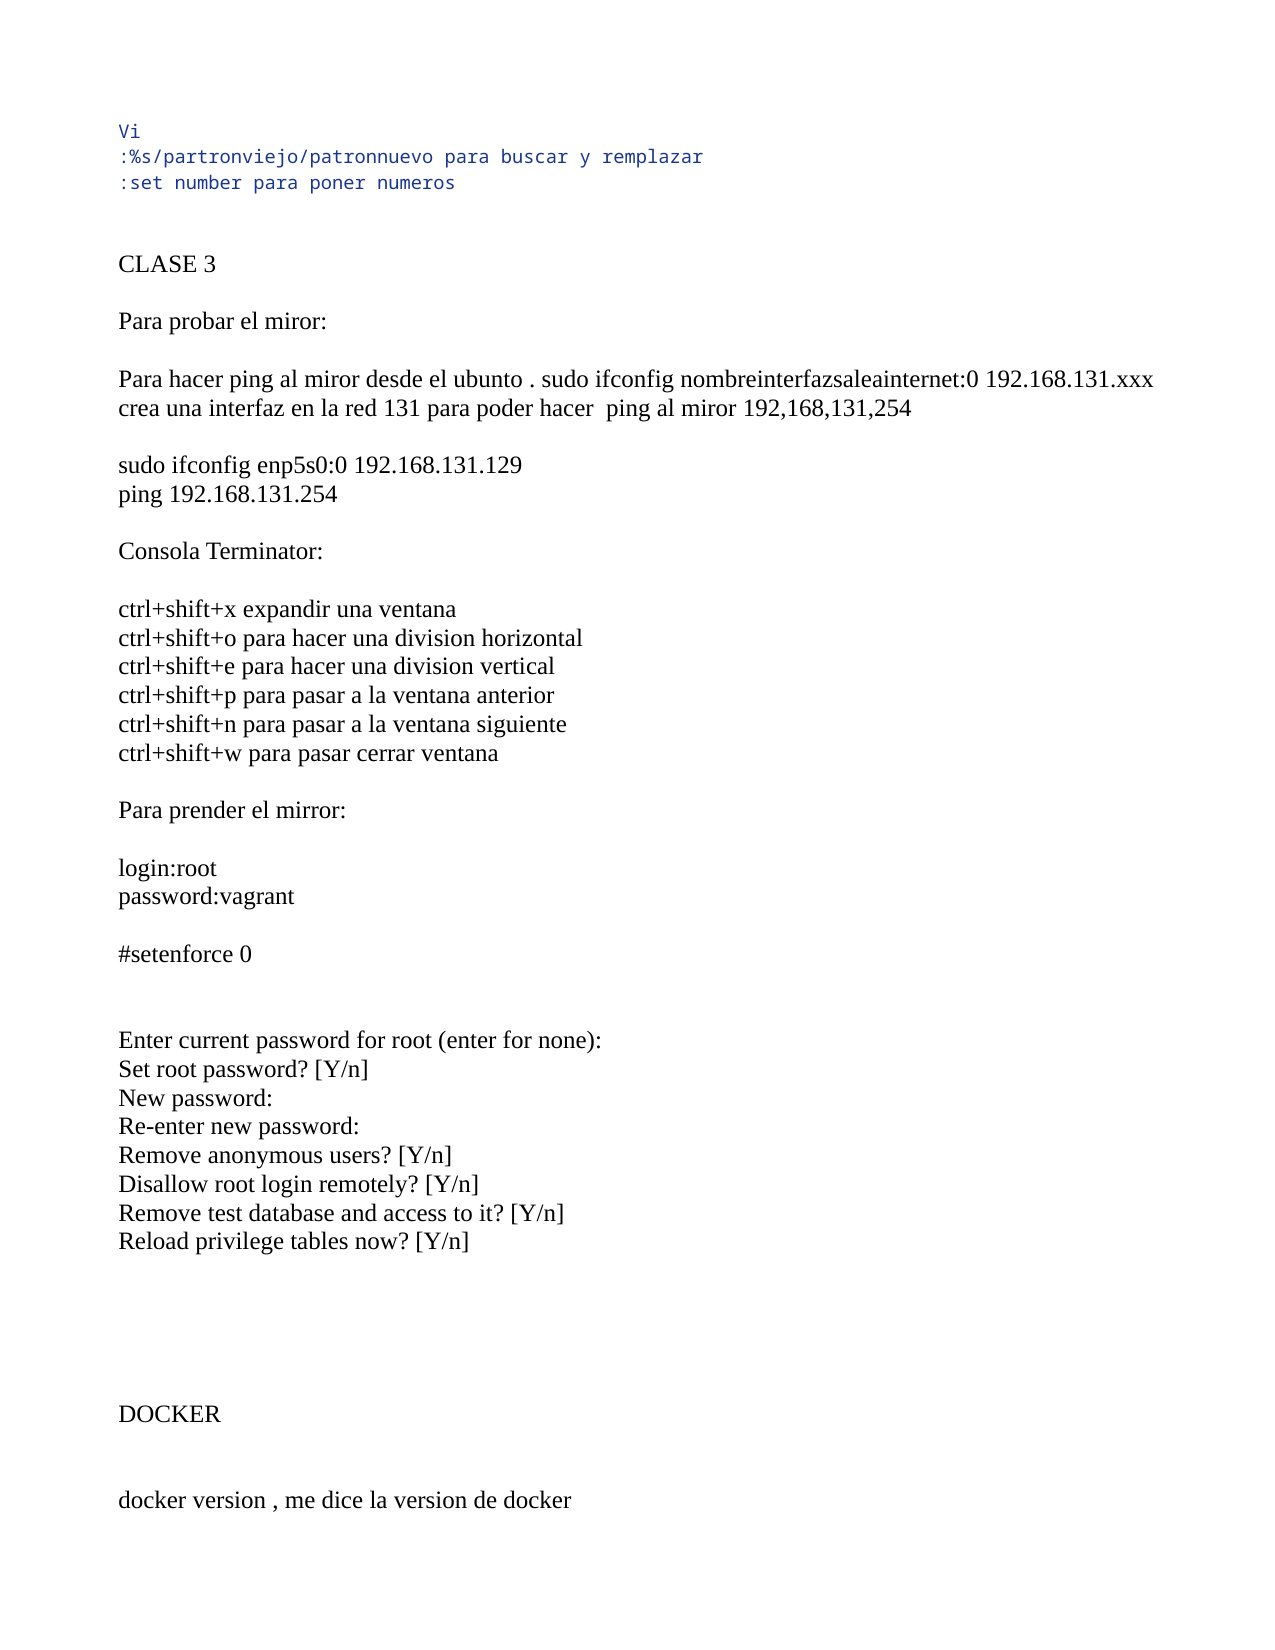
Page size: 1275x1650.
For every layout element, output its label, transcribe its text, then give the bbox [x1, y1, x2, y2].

text Re-enter new password: [118, 1111, 1157, 1140]
text login:root [118, 853, 1157, 881]
text Remove test database and access to it? [Y/n] [118, 1198, 1157, 1226]
text Enter current password for root (enter for none): [118, 1025, 1157, 1054]
text docker version , me dice la version de docker [118, 1485, 1157, 1514]
text Consola Terminator: [118, 536, 1157, 565]
text Remove anonymous users? [Y/n] [118, 1140, 1157, 1169]
text Para hacer ping al miror desde el ubunto . sudo ifconfig nombreinterfazsaleainternet:0 192.168.131.xxx crea una interfaz en la red 131 para poder hacer ping al miror 192,168,131,254 [118, 364, 1157, 421]
text Vi [118, 118, 1157, 144]
text #setenforce 0 [118, 939, 1157, 968]
text CLASE 3 [118, 249, 1157, 278]
text ctrl+shift+w para pasar cerrar ventana [118, 738, 1157, 766]
text ctrl+shift+n para pasar a la ventana siguiente [118, 709, 1157, 738]
text ctrl+shift+o para hacer una division horizontal [118, 623, 1157, 651]
text Para probar el miror: [118, 306, 1157, 335]
text Disallow root login remotely? [Y/n] [118, 1169, 1157, 1198]
text Reload privilege tables now? [Y/n] [118, 1226, 1157, 1255]
text :set number para poner numeros [118, 169, 1157, 195]
text ctrl+shift+p para pasar a la ventana anterior [118, 680, 1157, 709]
text Para prender el mirror: [118, 795, 1157, 824]
text :%s/partronviejo/patronnuevo para buscar y remplazar [118, 144, 1157, 169]
text DOCKER [118, 1399, 1157, 1428]
text password:vagrant [118, 881, 1157, 910]
text ctrl+shift+e para hacer una division vertical [118, 651, 1157, 680]
text ctrl+shift+x expandir una ventana [118, 594, 1157, 623]
text sudo ifconfig enp5s0:0 192.168.131.129 [118, 450, 1157, 479]
text New password: [118, 1083, 1157, 1111]
text Set root password? [Y/n] [118, 1054, 1157, 1083]
text ping 192.168.131.254 [118, 479, 1157, 508]
